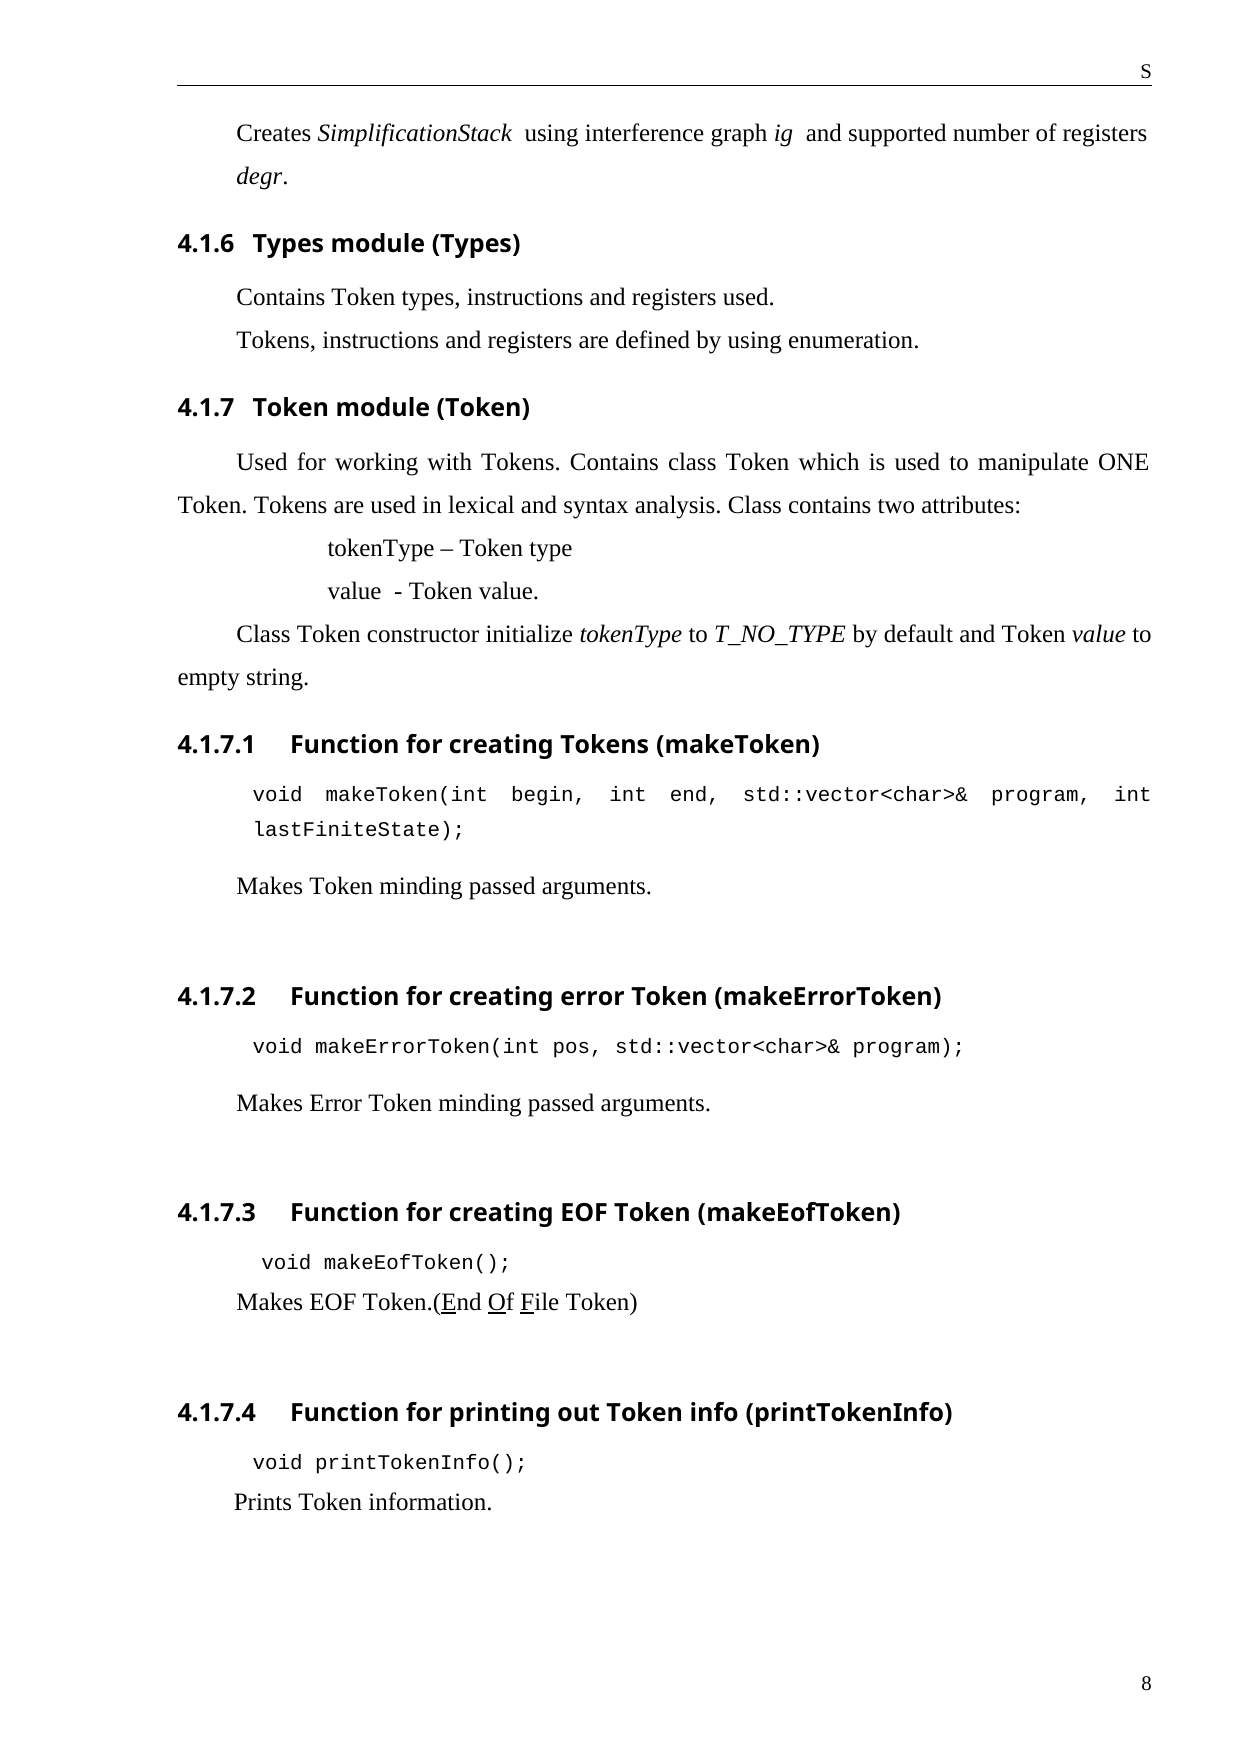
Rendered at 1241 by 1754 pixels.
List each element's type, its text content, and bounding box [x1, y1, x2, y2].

text Contains Token types, instructions and registers used. [177, 282, 1152, 311]
list void makeErrorToken(int pos, std::vector<char>& program); [252, 1036, 1152, 1059]
text Makes EOF Token.(End Of File Token) [177, 1287, 1152, 1316]
subtitle Function for creating Tokens (makeToken) [177, 726, 1152, 761]
subtitle Types module (Types) [177, 225, 1152, 259]
text degr. [177, 161, 1152, 190]
text Used for working with Tokens. Contains class Token which is used to manipulate ONE Token. Tokens are used in lexical and syntax analysis. Class contains two attributes: [177, 447, 1152, 519]
list void makeToken(int begin, int end, std::vector<char>& program, int lastFiniteState); [252, 784, 1152, 843]
text value - Token value. [177, 576, 1152, 605]
text Makes Error Token minding passed arguments. [177, 1088, 1152, 1116]
list void printTokenInfo(); [252, 1452, 1152, 1476]
list Prints Token information. [177, 1487, 1152, 1516]
text Makes Token minding passed arguments. [177, 871, 1152, 900]
text Tokens, instructions and registers are defined by using enumeration. [177, 326, 1152, 354]
subtitle Token module (Token) [177, 389, 1152, 424]
subtitle Function for creating EOF Token (makeEofToken) [177, 1195, 1152, 1229]
subtitle Function for printing out Token info (printTokenInfo) [177, 1394, 1152, 1429]
text Class Token constructor initialize tokenType to T_NO_TYPE by default and Token value to empty string. [177, 619, 1152, 691]
text tokenType – Token type [177, 533, 1152, 562]
subtitle Function for creating error Token (makeErrorToken) [177, 978, 1152, 1012]
text Creates SimplificationStack using interference graph ig and supported number of registers [177, 118, 1152, 147]
text void makeEofToken(); [177, 1252, 1152, 1276]
